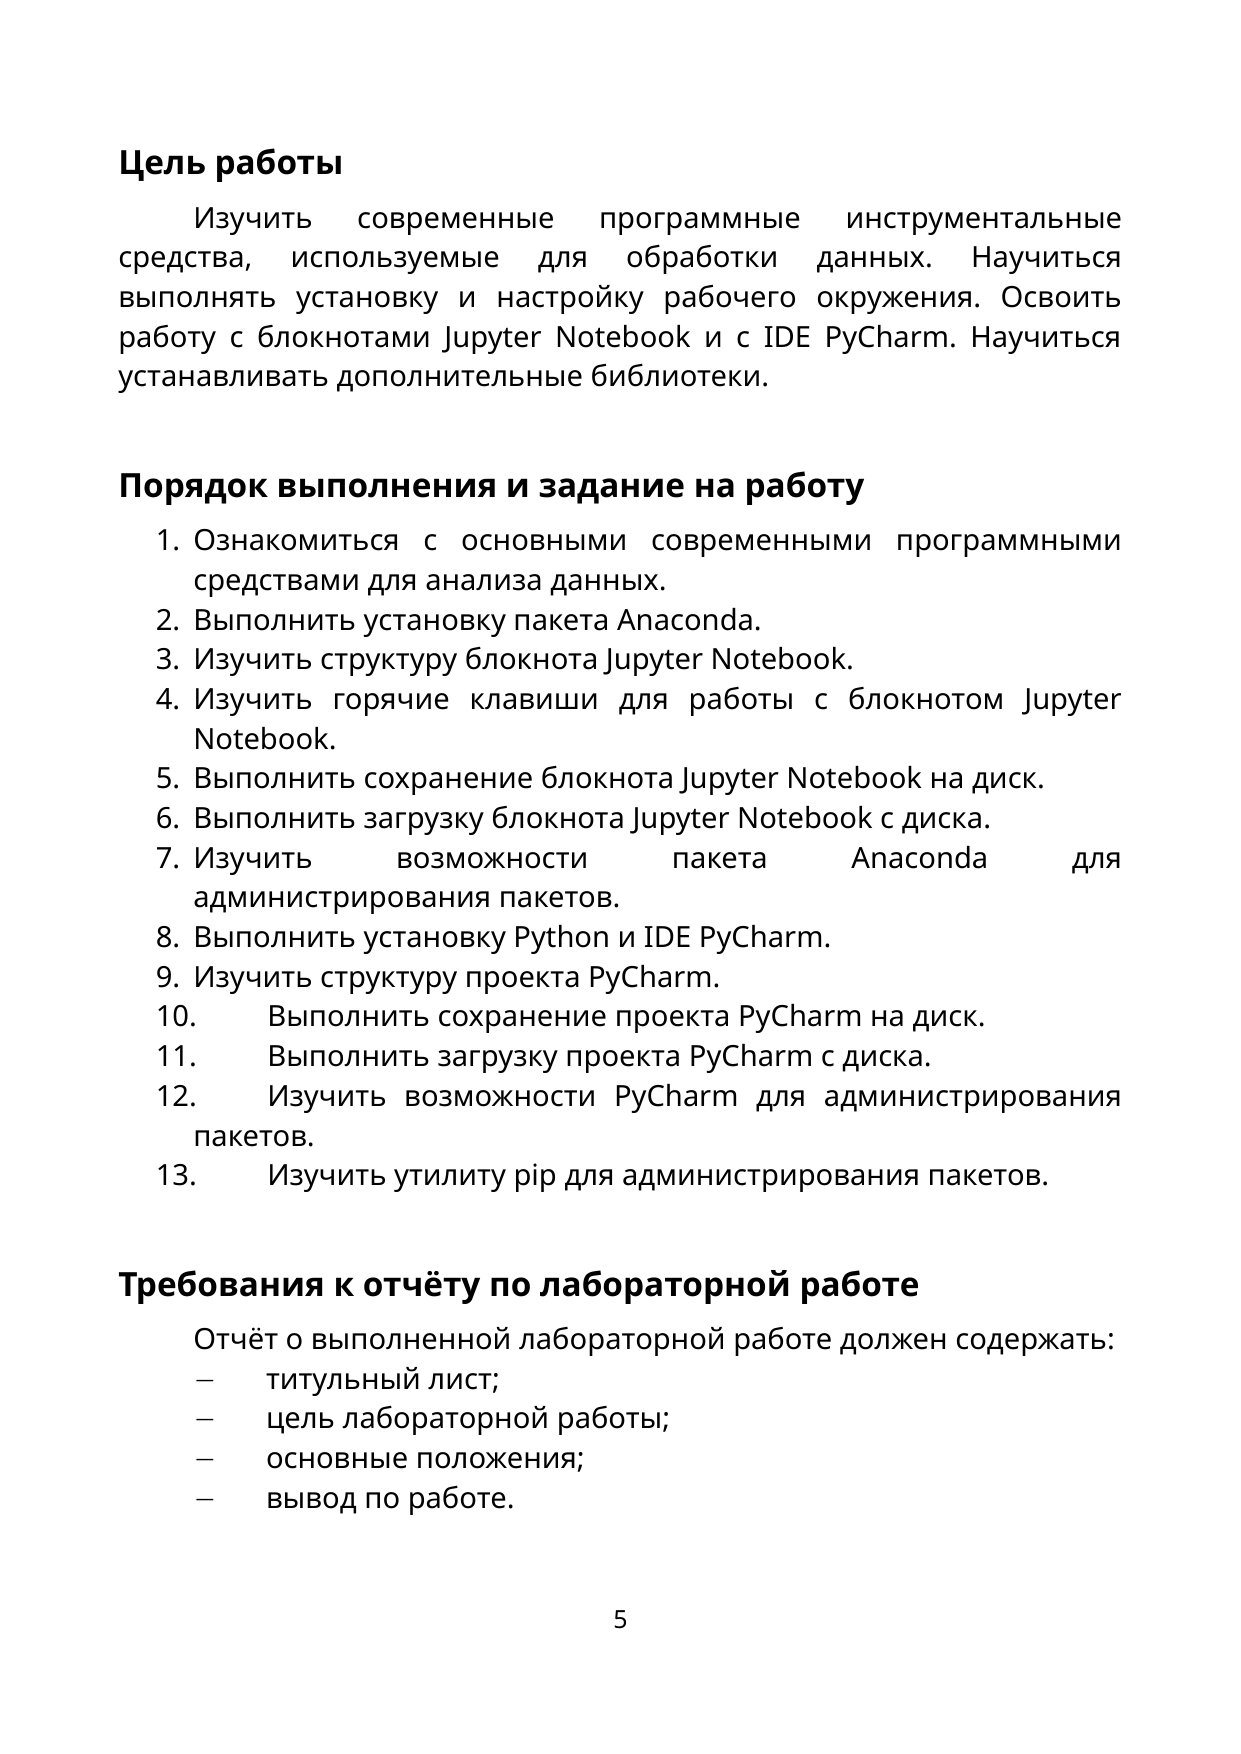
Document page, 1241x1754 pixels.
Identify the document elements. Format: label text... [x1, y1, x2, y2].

subtitle Требования к отчёту по лабораторной работе [118, 1260, 1122, 1306]
list Изучить возможности PyCharm для администрирования пакетов. [156, 1075, 1122, 1154]
list Выполнить сохранение блокнота Jupyter Notebook на диск. [156, 758, 1122, 797]
list Изучить возможности пакета Anaconda для администрирования пакетов. [156, 837, 1122, 916]
list Выполнить установку Python и IDE PyCharm. [156, 916, 1122, 956]
list вывод по работе. [118, 1477, 1122, 1517]
list Выполнить загрузку блокнота Jupyter Notebook с диска. [156, 797, 1122, 837]
list цель лабораторной работы; [118, 1398, 1122, 1437]
list Изучить утилиту pip для администрирования пакетов. [156, 1154, 1122, 1194]
list Изучить горячие клавиши для работы с блокнотом Jupyter Notebook. [156, 678, 1122, 758]
list титульный лист; [118, 1358, 1122, 1398]
list Изучить структуру блокнота Jupyter Notebook. [156, 638, 1122, 678]
subtitle Цель работы [118, 139, 1122, 184]
list Ознакомиться с основными современными программными средствами для анализа данных. [156, 519, 1122, 599]
list Изучить структуру проекта PyCharm. [156, 956, 1122, 996]
list Выполнить сохранение проекта PyCharm на диск. [156, 996, 1122, 1035]
list основные положения; [118, 1437, 1122, 1477]
subtitle Порядок выполнения и задание на работу [118, 462, 1122, 507]
list Выполнить установку пакета Anaconda. [156, 599, 1122, 638]
text Отчёт о выполненной лабораторной работе должен содержать: [118, 1318, 1122, 1358]
list Выполнить загрузку проекта PyCharm с диска. [156, 1035, 1122, 1075]
text Изучить современные программные инструментальные средства, используемые для обработки данных. Научиться выполнять установку и настройку рабочего окружения. Освоить работу с блокнотами Jupyter Notebook и с IDE PyCharm. Научиться устанавливать дополнительные библиотеки. [118, 197, 1122, 395]
